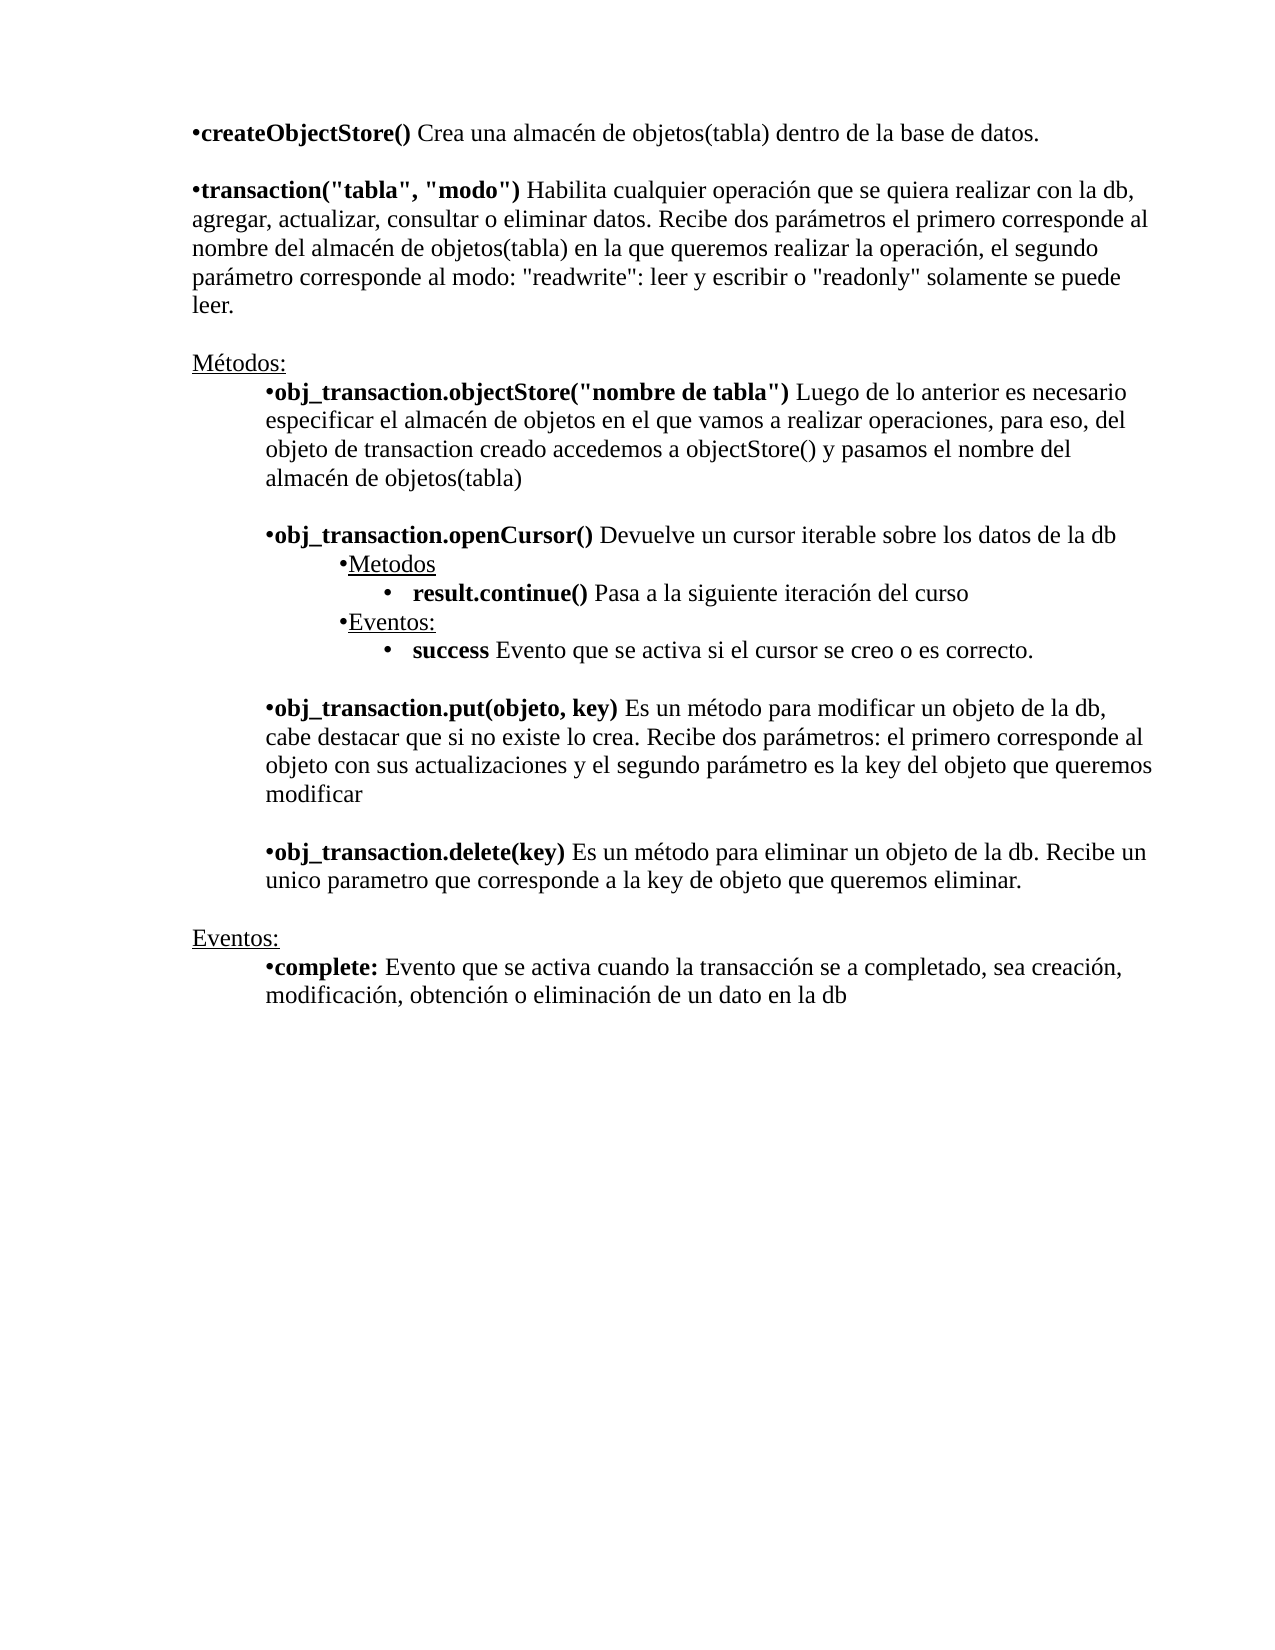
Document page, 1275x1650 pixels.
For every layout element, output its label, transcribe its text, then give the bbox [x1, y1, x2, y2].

list result.continue() Pasa a la siguiente iteración del curso [383, 578, 1157, 607]
list Eventos: [118, 607, 1157, 636]
list transaction("tabla", "modo") Habilita cualquier operación que se quiera realizar con la db, agregar, actualizar, consultar o eliminar datos. Recibe dos parámetros el primero corresponde al nombre del almacén de objetos(tabla) en la que queremos realizar la operación, el segundo parámetro corresponde al modo: "readwrite": leer y escribir o "readonly" solamente se puede leer. [118, 176, 1157, 319]
list Métodos: [118, 319, 1157, 377]
list obj_transaction.openCursor() Devuelve un cursor iterable sobre los datos de la db [118, 521, 1157, 549]
list createObjectStore() Crea una almacén de objetos(tabla) dentro de la base de datos. [118, 118, 1157, 147]
list Eventos: [118, 923, 1157, 952]
list obj_transaction.put(objeto, key) Es un método para modificar un objeto de la db, cabe destacar que si no existe lo crea. Recibe dos parámetros: el primero corresponde al objeto con sus actualizaciones y el segundo parámetro es la key del objeto que queremos modificar [118, 693, 1157, 808]
list obj_transaction.objectStore("nombre de tabla") Luego de lo anterior es necesario especificar el almacén de objetos en el que vamos a realizar operaciones, para eso, del objeto de transaction creado accedemos a objectStore() y pasamos el nombre del almacén de objetos(tabla) [118, 377, 1157, 492]
list complete: Evento que se activa cuando la transacción se a completado, sea creación, modificación, obtención o eliminación de un dato en la db [118, 952, 1157, 1009]
list Metodos [118, 549, 1157, 578]
list obj_transaction.delete(key) Es un método para eliminar un objeto de la db. Recibe un unico parametro que corresponde a la key de objeto que queremos eliminar. [118, 837, 1157, 894]
list success Evento que se activa si el cursor se creo o es correcto. [383, 636, 1157, 664]
